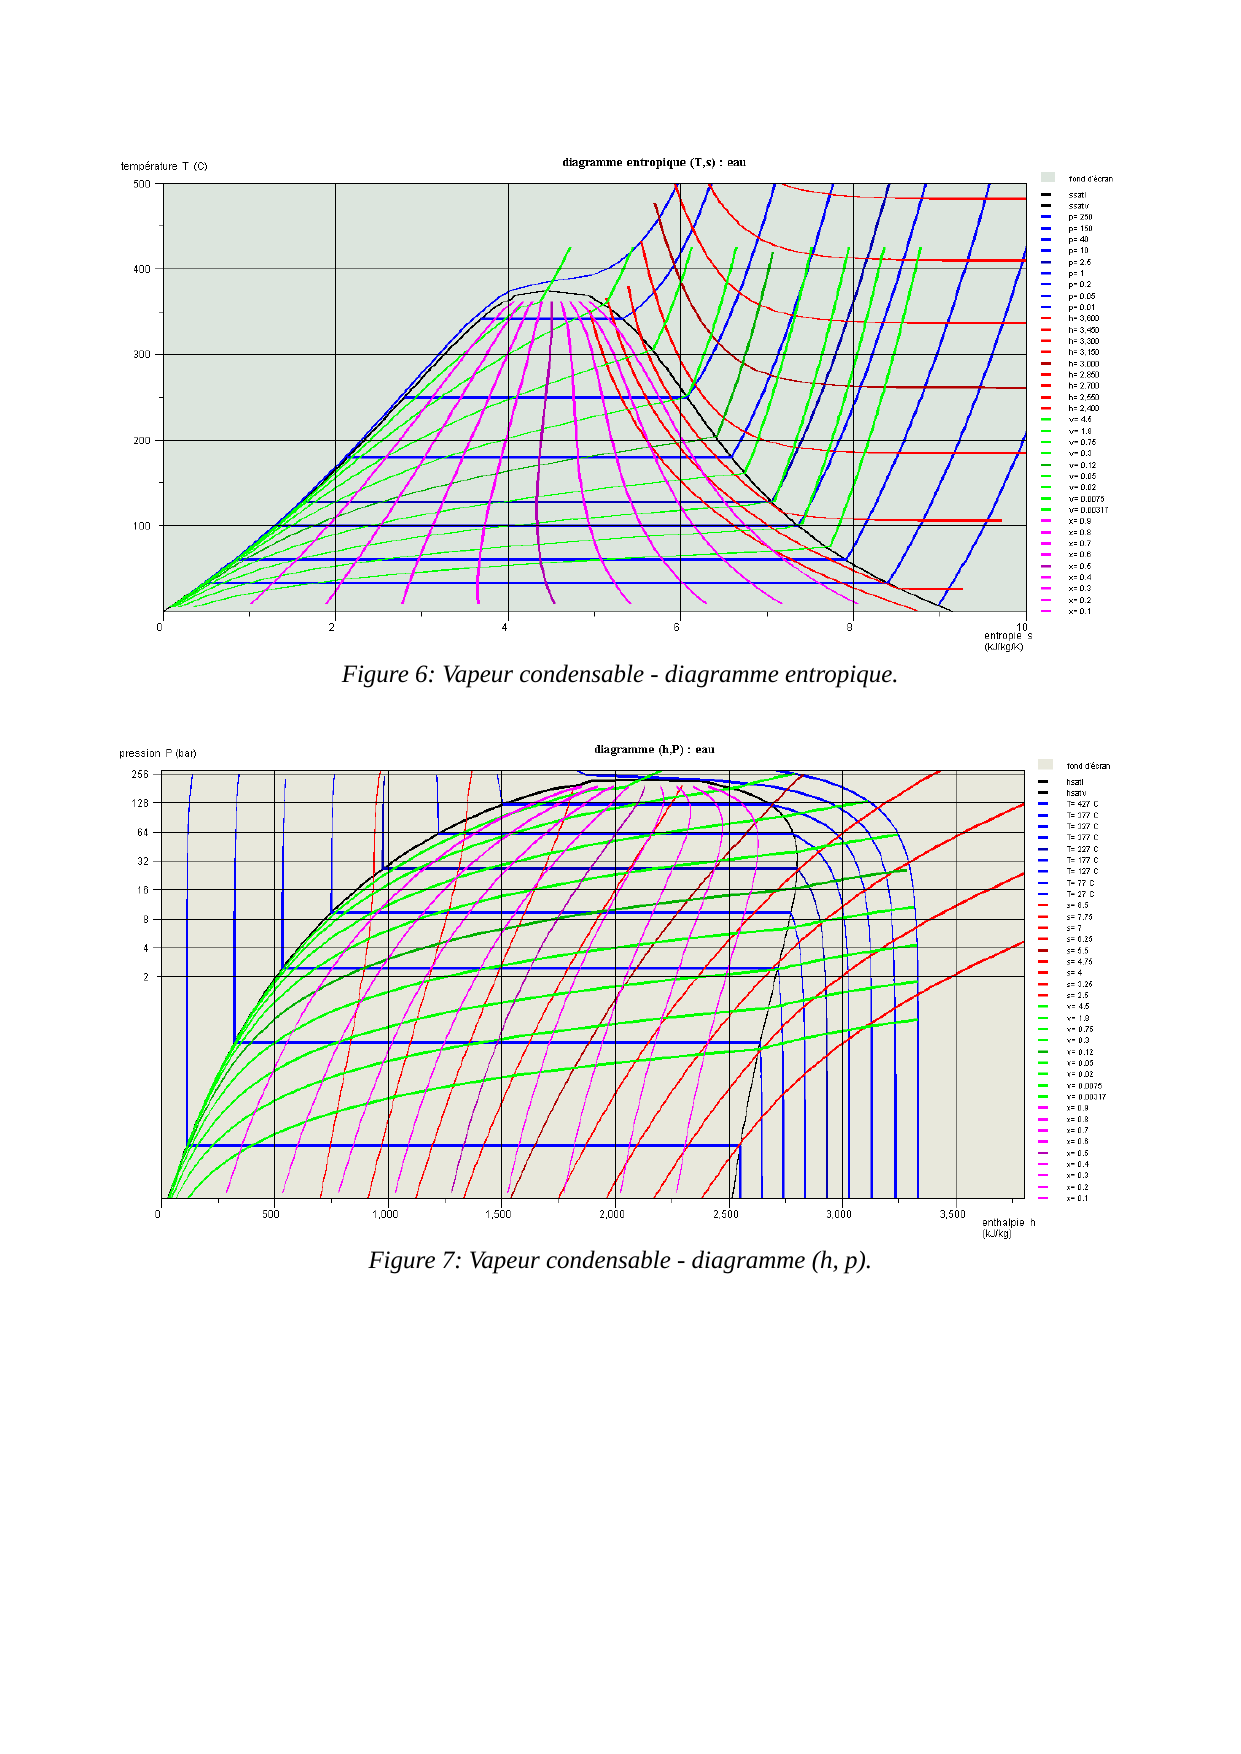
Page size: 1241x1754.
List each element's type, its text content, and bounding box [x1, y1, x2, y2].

picture [118, 742, 1123, 1246]
text Figure 7: Vapeur condensable - diagramme (h, p). [118, 1246, 1122, 1274]
text Figure 6: Vapeur condensable - diagramme entropique. [118, 660, 1122, 688]
picture [118, 149, 1123, 660]
